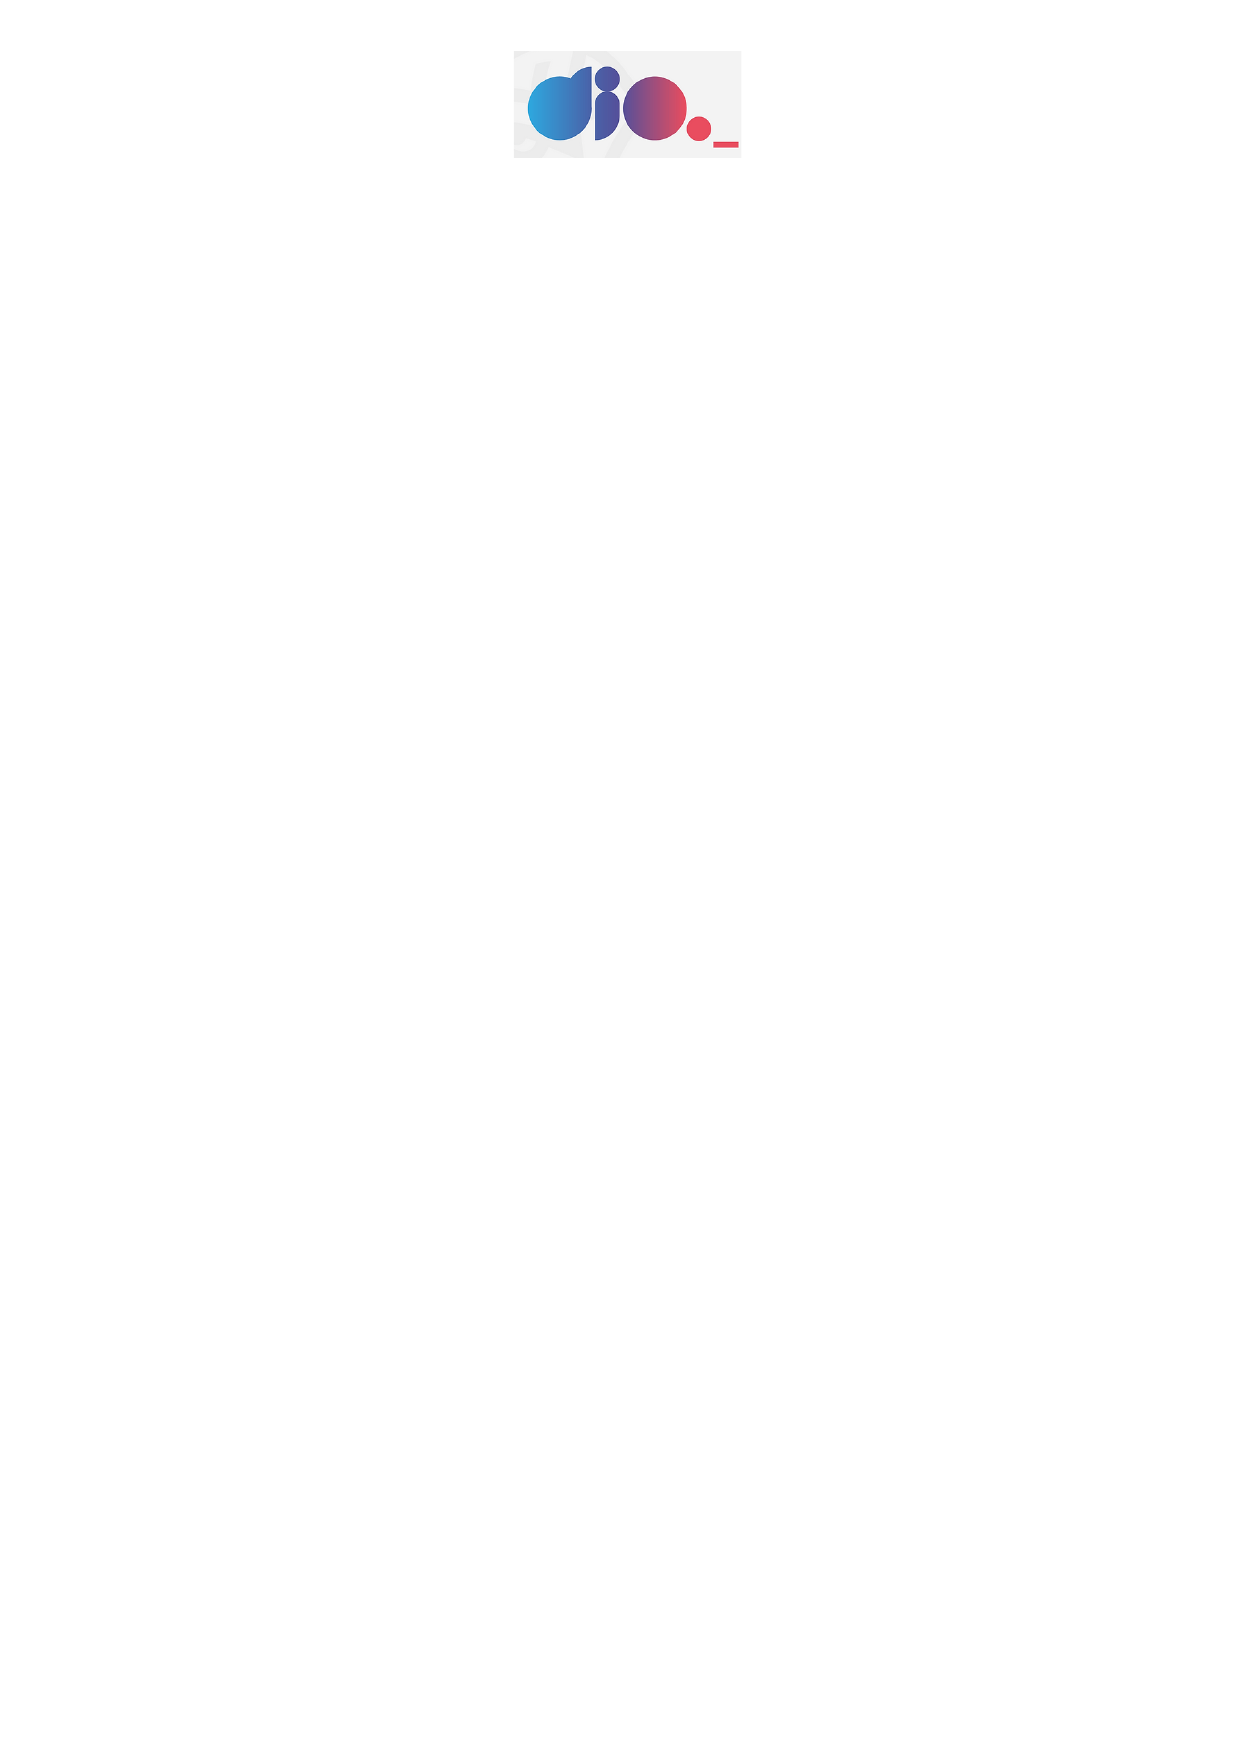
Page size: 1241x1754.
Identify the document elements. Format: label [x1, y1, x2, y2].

picture [513, 51, 742, 158]
